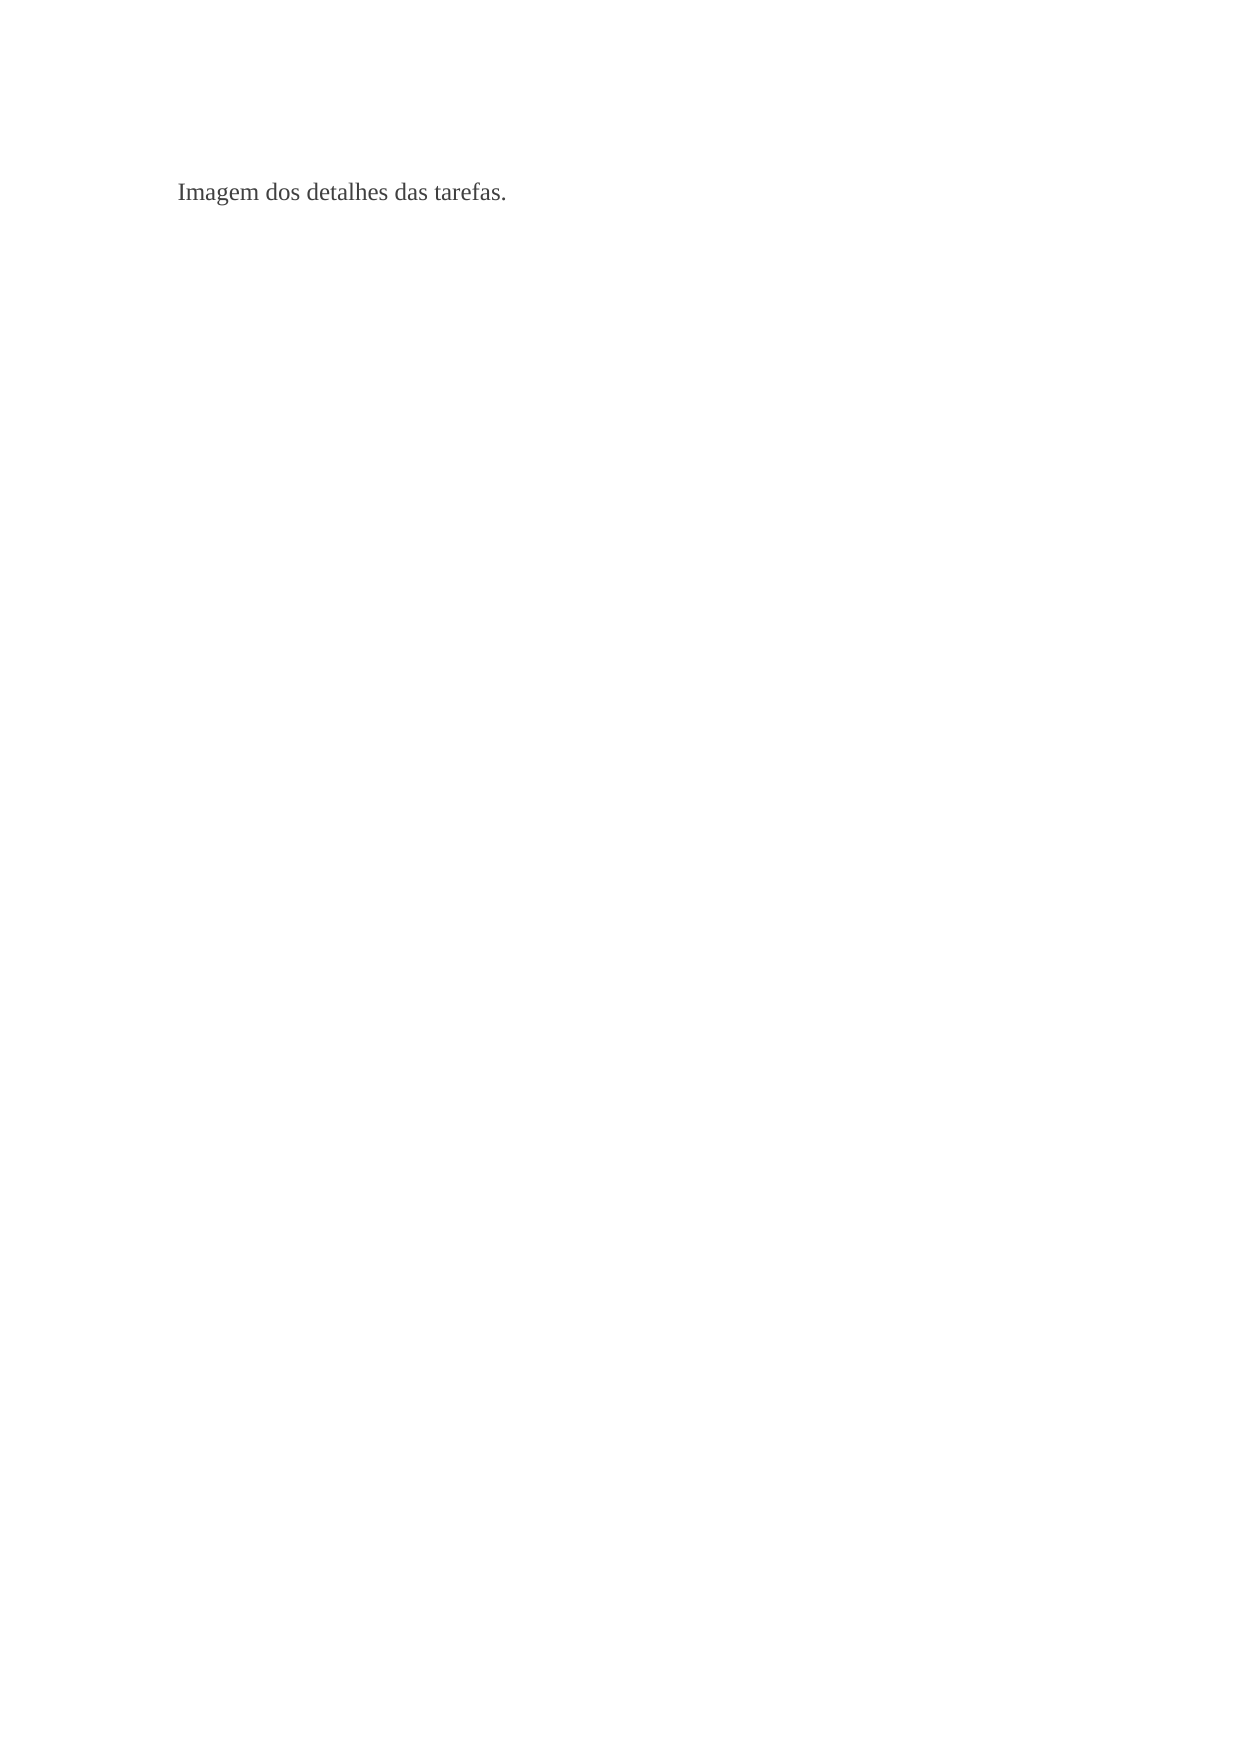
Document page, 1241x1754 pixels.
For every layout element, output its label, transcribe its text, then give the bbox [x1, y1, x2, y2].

text Imagem dos detalhes das tarefas. [177, 177, 1122, 206]
